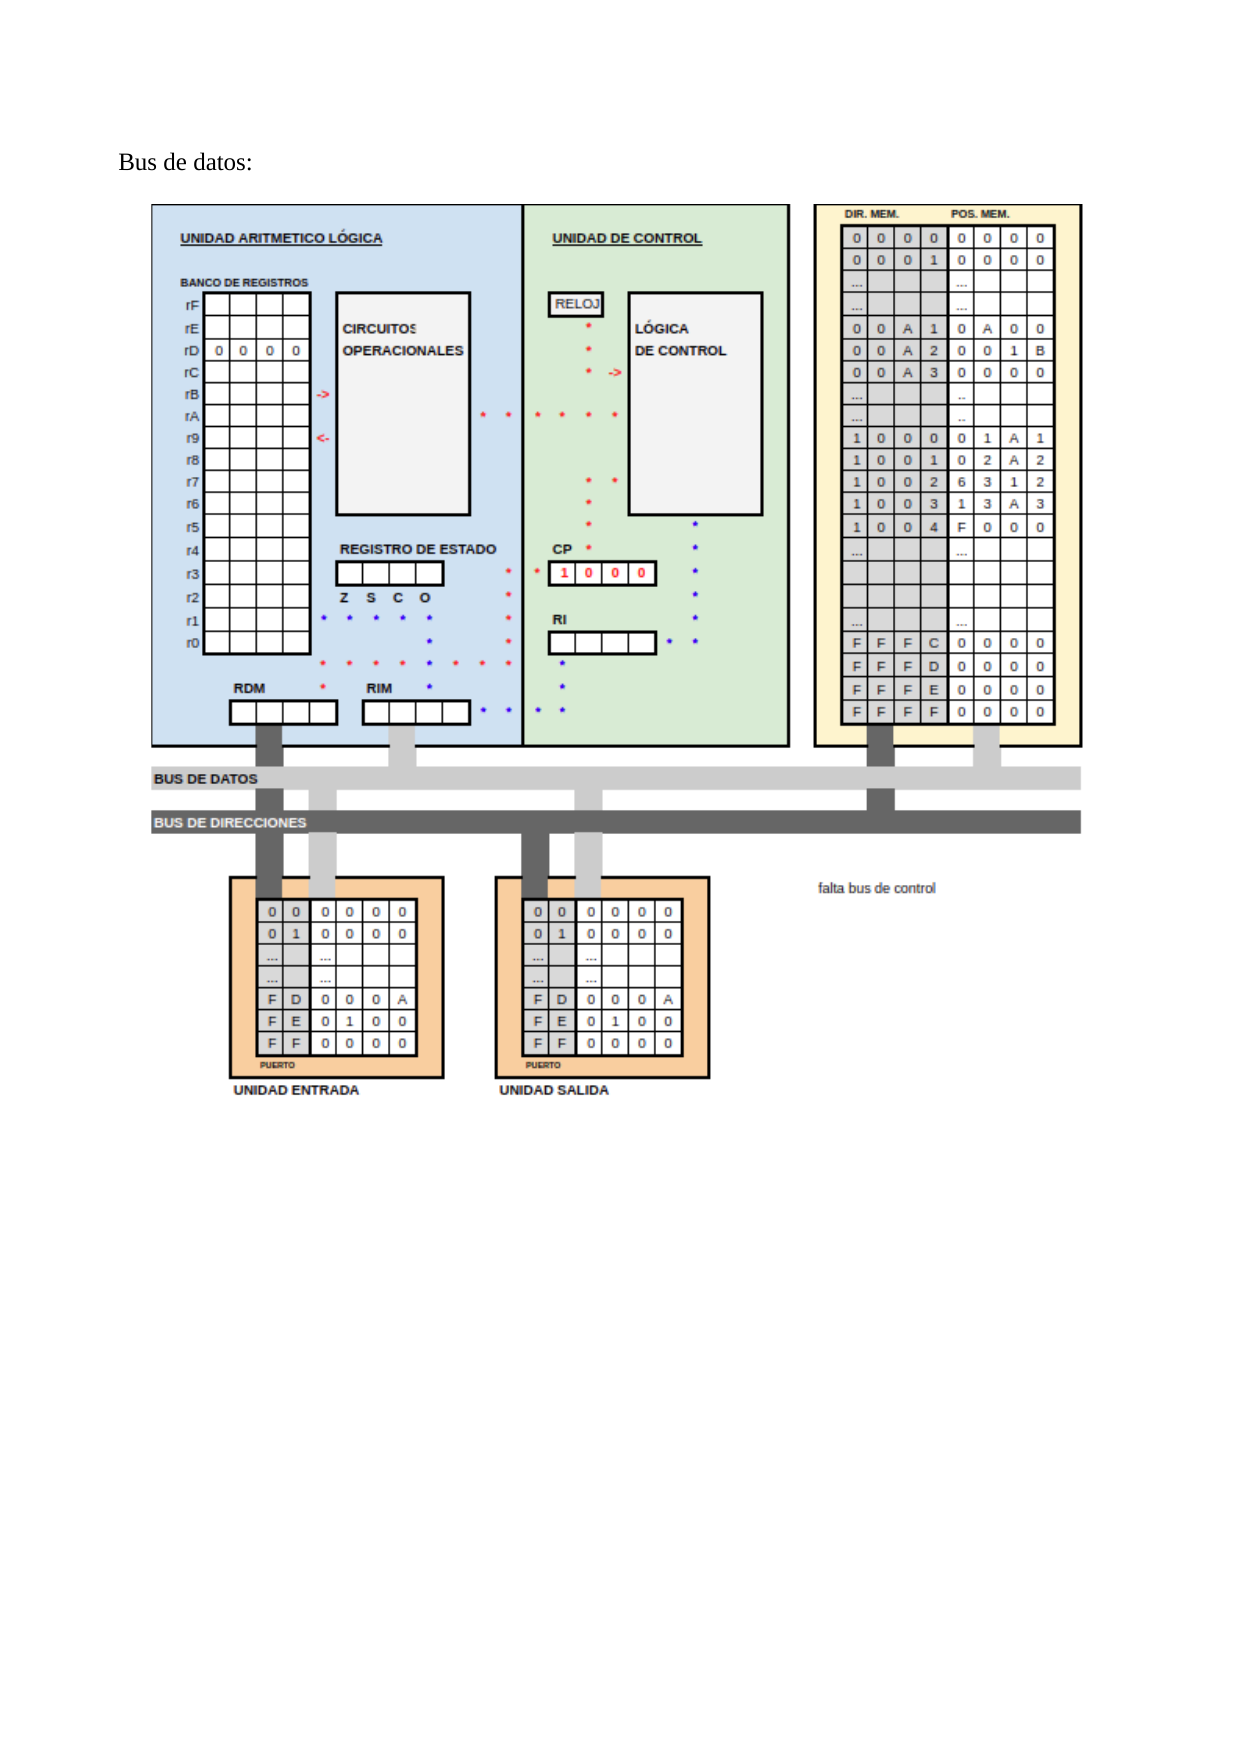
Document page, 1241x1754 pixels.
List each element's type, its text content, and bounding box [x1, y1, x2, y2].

text Bus de datos: [118, 147, 1122, 176]
picture [151, 204, 1089, 1106]
